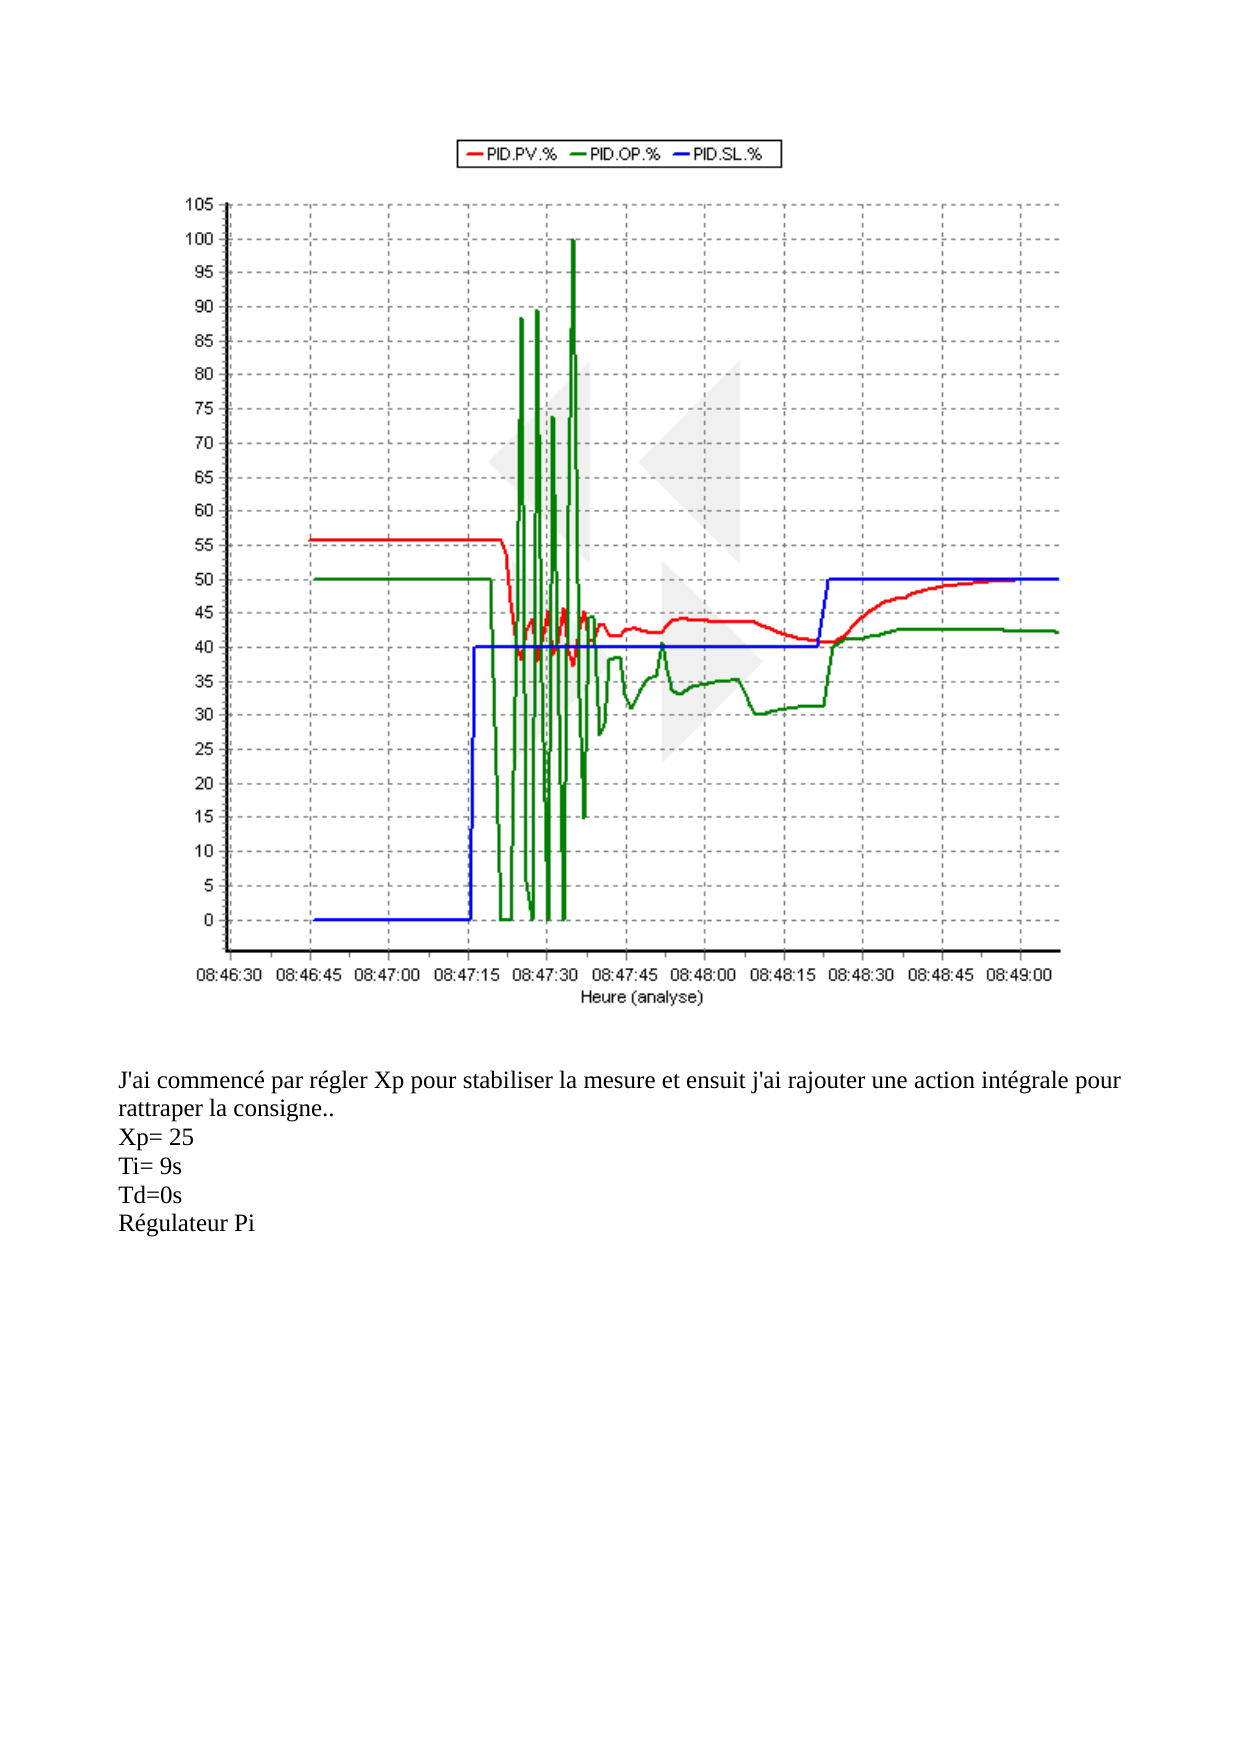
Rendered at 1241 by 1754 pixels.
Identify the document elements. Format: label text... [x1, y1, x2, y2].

text J'ai commencé par régler Xp pour stabiliser la mesure et ensuit j'ai rajouter une action intégrale pour rattraper la consigne.. [118, 1065, 1122, 1122]
text Xp= 25 [118, 1122, 1122, 1151]
text Td=0s [118, 1180, 1122, 1208]
text Ti= 9s [118, 1151, 1122, 1180]
text Régulateur Pi [118, 1208, 1122, 1237]
